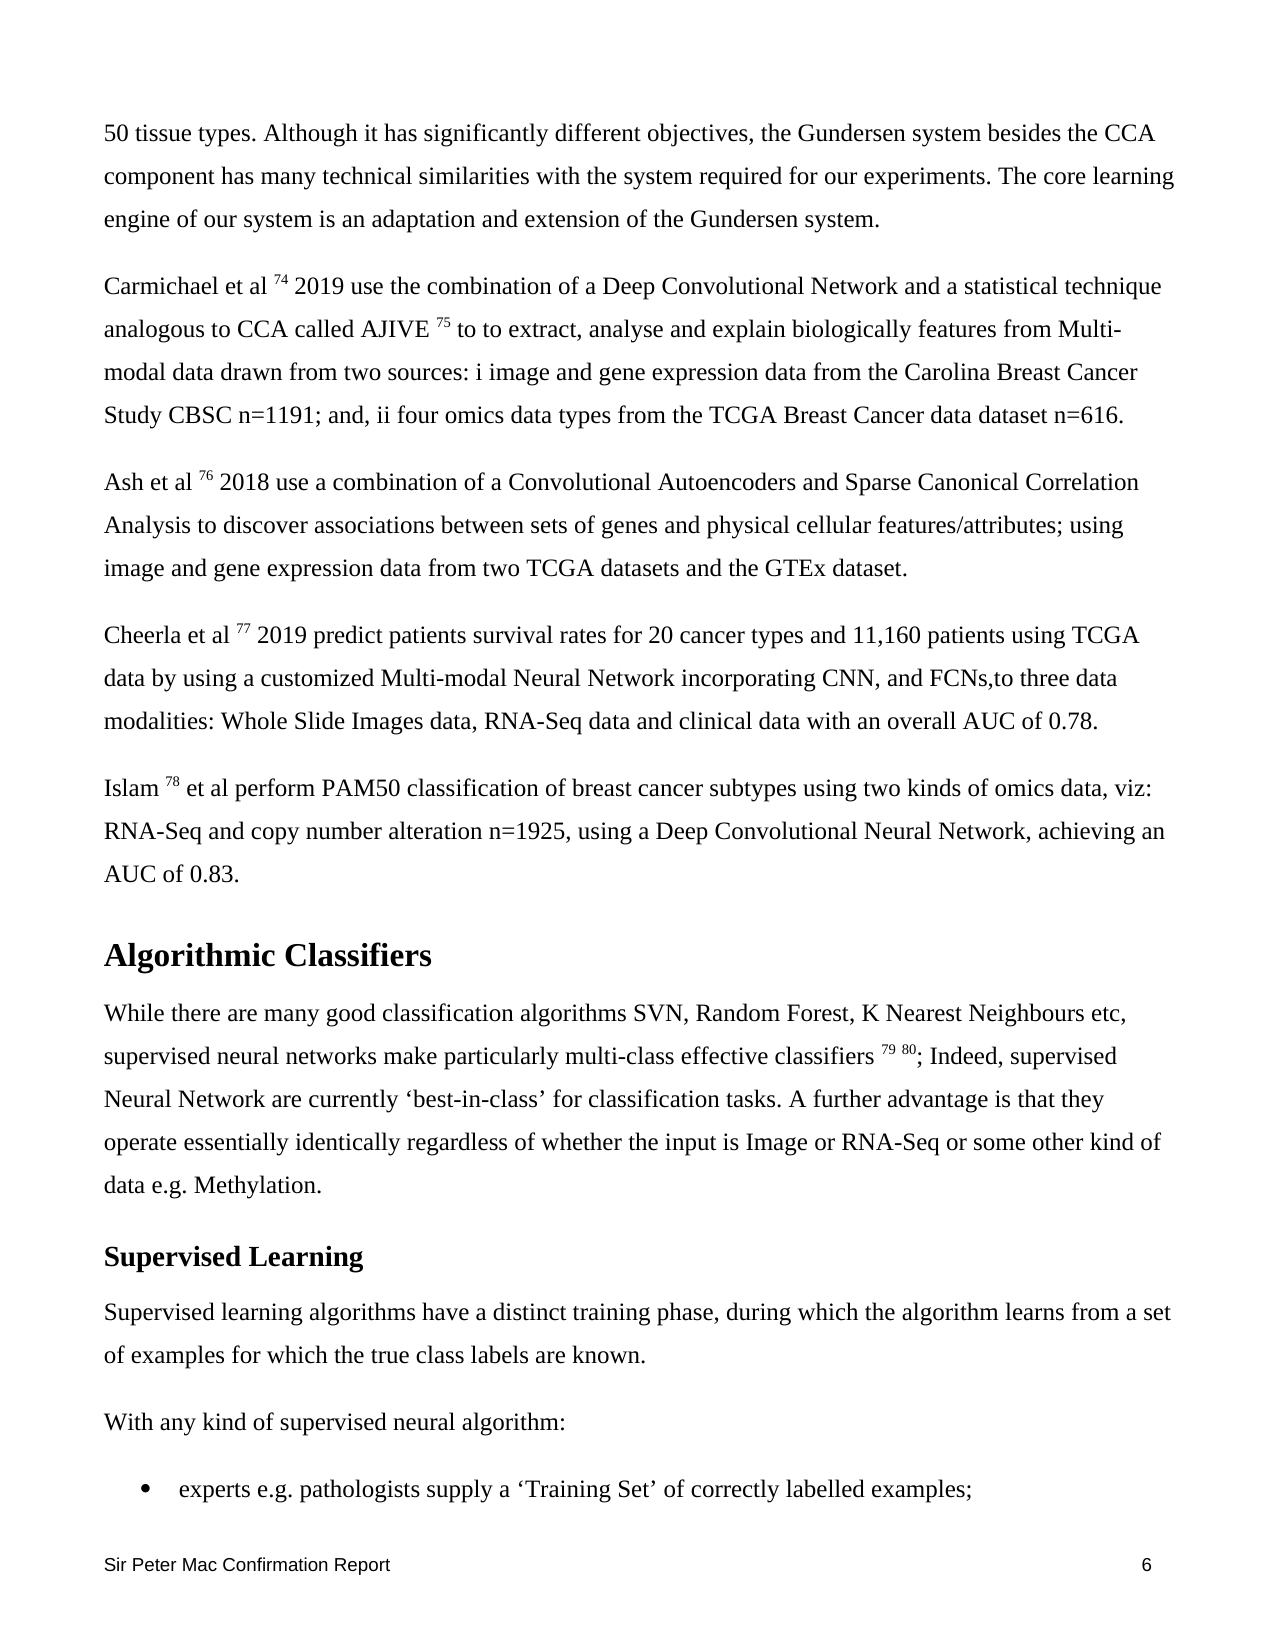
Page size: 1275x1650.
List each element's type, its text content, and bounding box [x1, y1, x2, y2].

list experts e.g. pathologists supply a ‘Training Set’ of correctly labelled examples; [141, 1474, 1181, 1503]
subtitle Algorithmic Classifiers [103, 935, 1181, 973]
text Ash et al 2018 use a combination of a Convolutional Autoencoders and Sparse Canonical Correlation Analysis to discover associations between sets of genes and physical cellular features/attributes; using image and gene expression data from two TCGA datasets and the GTEx dataset. [103, 467, 1181, 582]
text Carmichael et al 2019 use the combination of a Deep Convolutional Network and a statistical technique analogous to CCA called AJIVE to to extract, analyse and explain biologically features from Multi-modal data drawn from two sources: i image and gene expression data from the Carolina Breast Cancer Study CBSC n=1191; and, ii four omics data types from the TCGA Breast Cancer data dataset n=616. [103, 271, 1181, 429]
subtitle Supervised Learning [103, 1239, 1181, 1273]
text Supervised learning algorithms have a distinct training phase, during which the algorithm learns from a set of examples for which the true class labels are known. [103, 1297, 1181, 1369]
text With any kind of supervised neural algorithm: [103, 1407, 1181, 1436]
text Islam et al perform PAM50 classification of breast cancer subtypes using two kinds of omics data, viz: RNA-Seq and copy number alteration n=1925, using a Deep Convolutional Neural Network, achieving an AUC of 0.83. [103, 773, 1181, 888]
text Cheerla et al 2019 predict patients survival rates for 20 cancer types and 11,160 patients using TCGA data by using a customized Multi-modal Neural Network incorporating CNN, and FCNs,to three data modalities: Whole Slide Images data, RNA-Seq data and clinical data with an overall AUC of 0.78. [103, 620, 1181, 735]
text 50 tissue types. Although it has significantly different objectives, the Gundersen system besides the CCA component has many technical similarities with the system required for our experiments. The core learning engine of our system is an adaptation and extension of the Gundersen system. [103, 118, 1181, 233]
text While there are many good classification algorithms SVN, Random Forest, K Nearest Neighbours etc, supervised neural networks make particularly multi-class effective classifiers ; Indeed, supervised Neural Network are currently ‘best-in-class’ for classification tasks. A further advantage is that they operate essentially identically regardless of whether the input is Image or RNA-Seq or some other kind of data e.g. Methylation. [103, 998, 1181, 1199]
